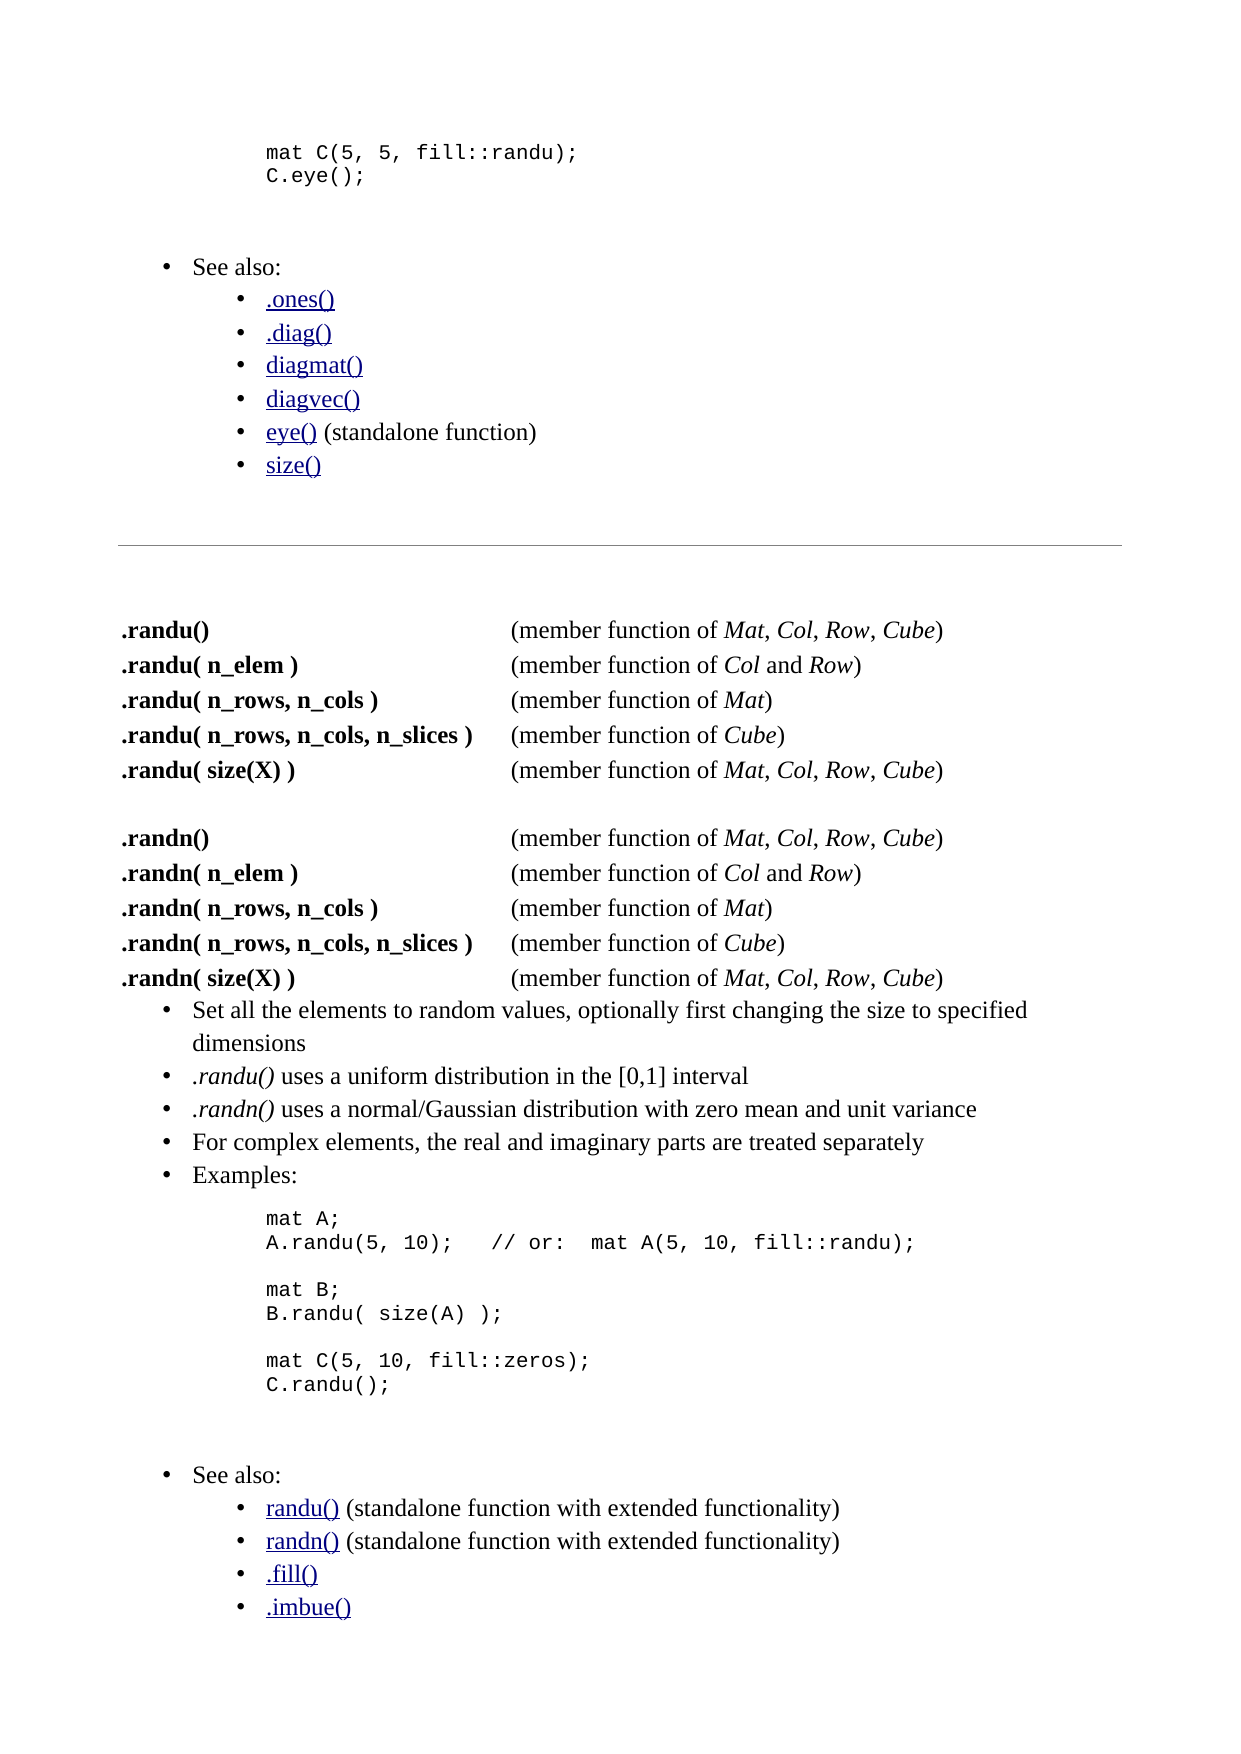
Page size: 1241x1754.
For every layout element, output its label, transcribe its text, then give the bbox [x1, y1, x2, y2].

table_cell (member function of Col and Row) [508, 855, 959, 890]
table_header .randu() [118, 613, 480, 647]
list C.eye(); [236, 165, 1122, 189]
table_cell (member function of Mat, Col, Row, Cube) [508, 753, 959, 787]
table_header .randn() [118, 820, 480, 855]
list .randn() uses a normal/Gaussian distribution with zero mean and unit variance [162, 1094, 1122, 1123]
list .diag() [236, 318, 1122, 346]
table_cell [492, 960, 507, 995]
table_cell (member function of Cube) [508, 925, 959, 960]
table_cell .randn( n_rows, n_cols ) [118, 890, 480, 925]
table_header [480, 613, 492, 647]
table_cell .randn( size(X) ) [118, 960, 480, 995]
table_cell [480, 960, 492, 995]
list See also: [162, 252, 1122, 280]
table_cell [492, 718, 507, 752]
table_cell (member function of Mat) [508, 890, 959, 925]
list randn() (standalone function with extended functionality) [236, 1526, 1122, 1554]
list mat A; [236, 1208, 1122, 1232]
table_cell [480, 855, 492, 890]
table_cell (member function of Mat) [508, 683, 959, 717]
table_header [480, 820, 492, 855]
list mat B; [236, 1279, 1122, 1303]
table_cell .randu( n_elem ) [118, 648, 480, 682]
list mat C(5, 5, fill::randu); [236, 142, 1122, 165]
table_cell (member function of Mat, Col, Row, Cube) [508, 960, 959, 995]
table_header (member function of Mat, Col, Row, Cube) [508, 613, 959, 647]
list size() [236, 450, 1122, 478]
table_header (member function of Mat, Col, Row, Cube) [508, 820, 959, 855]
table_cell [480, 683, 492, 717]
table_cell .randn( n_rows, n_cols, n_slices ) [118, 925, 480, 960]
list A.randu(5, 10); // or: mat A(5, 10, fill::randu); [236, 1232, 1122, 1255]
table_cell [480, 718, 492, 752]
table_cell [492, 648, 507, 682]
table_cell [480, 890, 492, 925]
list diagvec() [236, 384, 1122, 412]
table_cell (member function of Col and Row) [508, 648, 959, 682]
table_cell [480, 648, 492, 682]
list See also: [162, 1460, 1122, 1488]
table_cell [492, 683, 507, 717]
table_cell [492, 753, 507, 787]
table_cell [480, 753, 492, 787]
list .fill() [236, 1559, 1122, 1588]
list eye() (standalone function) [236, 417, 1122, 445]
list C.randu(); [236, 1374, 1122, 1397]
list mat C(5, 10, fill::zeros); [236, 1350, 1122, 1374]
list Set all the elements to random values, optionally first changing the size to specified dimensions [162, 995, 1122, 1057]
table_cell [492, 855, 507, 890]
list For complex elements, the real and imaginary parts are treated separately [162, 1127, 1122, 1156]
table_cell [492, 925, 507, 960]
list diagmat() [236, 351, 1122, 379]
table_cell .randu( n_rows, n_cols ) [118, 683, 480, 717]
list .randu() uses a uniform distribution in the [0,1] interval [162, 1061, 1122, 1090]
table_cell .randu( size(X) ) [118, 753, 480, 787]
list B.randu( size(A) ); [236, 1303, 1122, 1326]
table_cell [492, 890, 507, 925]
table_cell (member function of Cube) [508, 718, 959, 752]
table_header [492, 820, 507, 855]
table_cell .randn( n_elem ) [118, 855, 480, 890]
table_header [492, 613, 507, 647]
list .imbue() [236, 1592, 1122, 1621]
table_cell [480, 925, 492, 960]
list Examples: [162, 1161, 1122, 1189]
list .ones() [236, 284, 1122, 313]
list randu() (standalone function with extended functionality) [236, 1493, 1122, 1522]
table_cell .randu( n_rows, n_cols, n_slices ) [118, 718, 480, 752]
